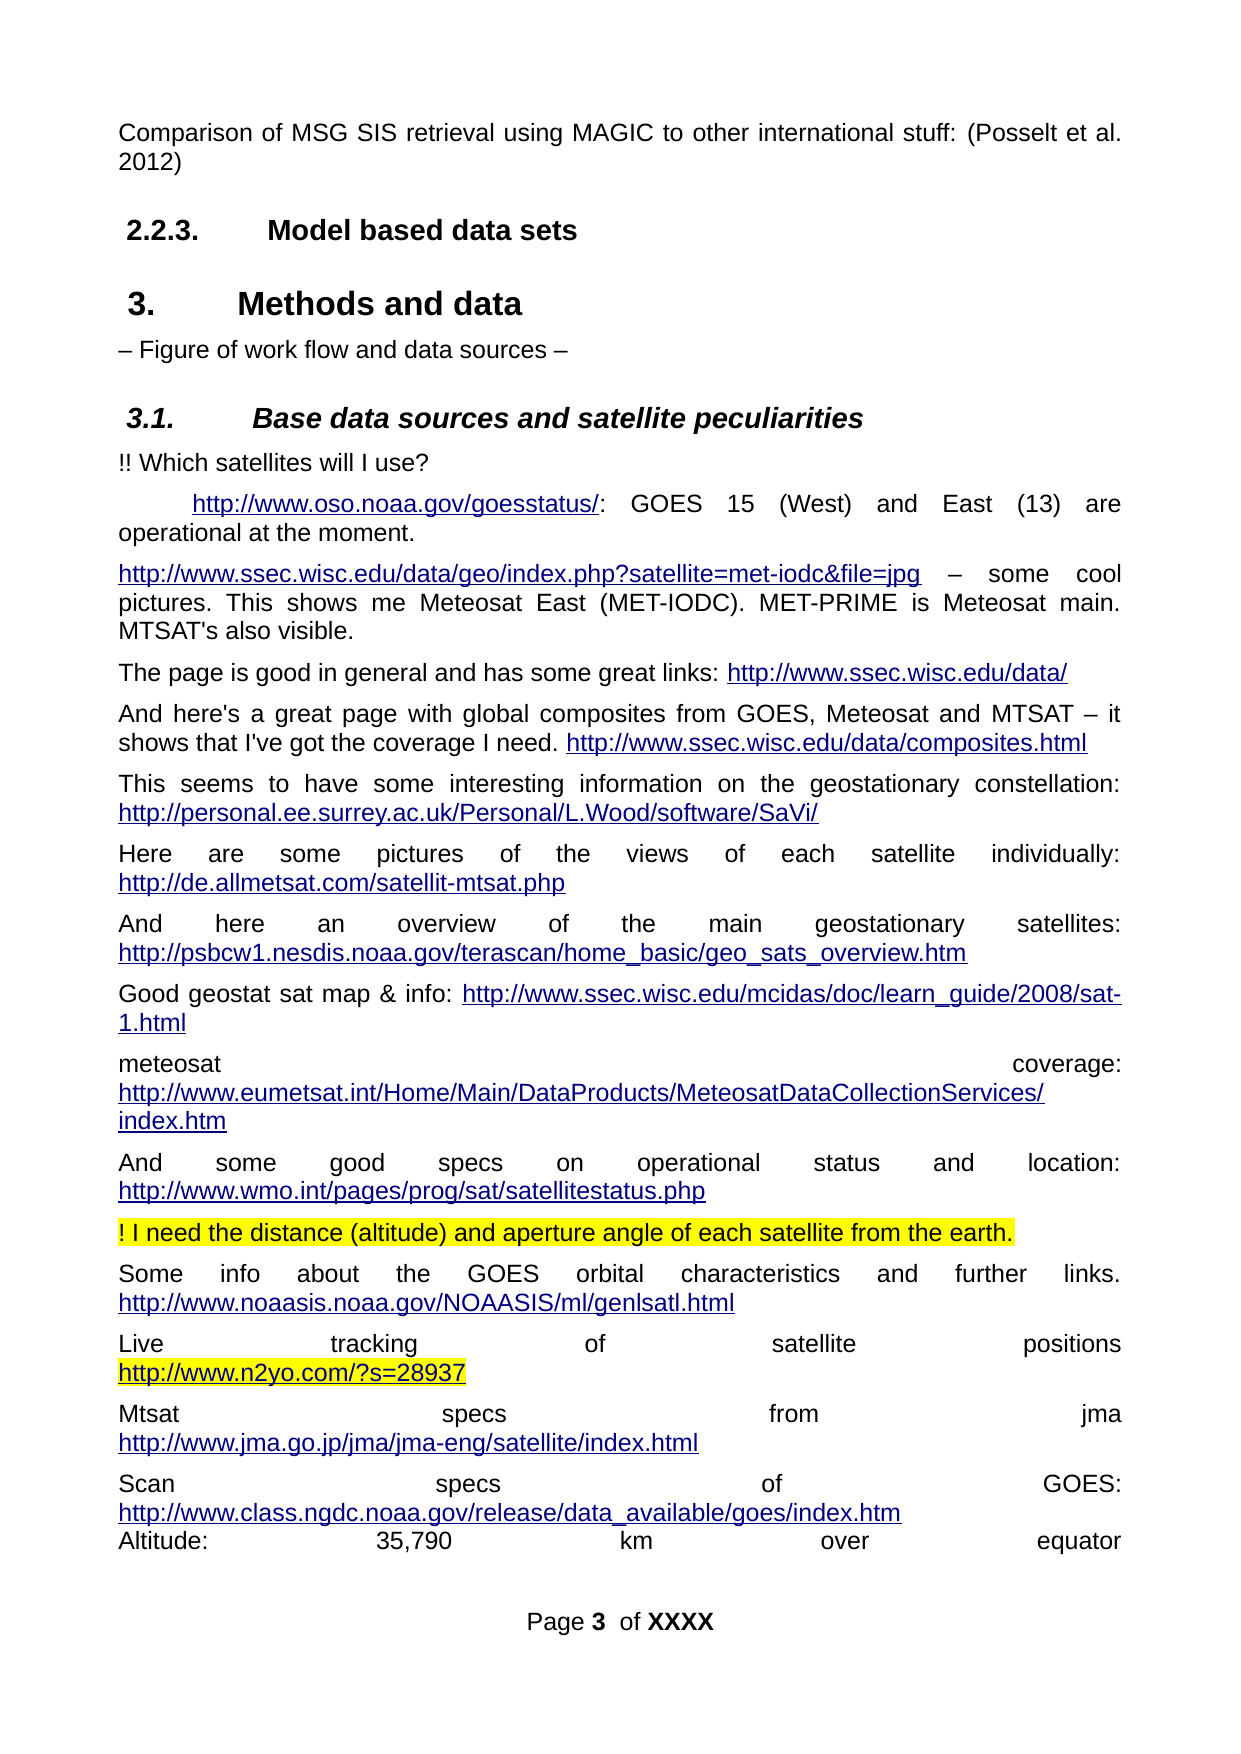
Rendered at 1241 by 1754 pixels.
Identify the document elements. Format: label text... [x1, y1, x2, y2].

text Mtsat specs from jma http://www.jma.go.jp/jma/jma-eng/satellite/index.html [118, 1399, 1122, 1456]
text The page is good in general and has some great links: http://www.ssec.wisc.edu/data/ [118, 658, 1122, 686]
text http://www.ssec.wisc.edu/data/geo/index.php?satellite=met-iodc&file=jpg – some cool pictures. This shows me Meteosat East (MET-IODC). MET-PRIME is Meteosat main. MTSAT's also visible. [118, 559, 1122, 645]
subtitle Methods and data [118, 284, 1122, 323]
text meteosat coverage: http://www.eumetsat.int/Home/Main/DataProducts/MeteosatDataCollectionServices/index.htm [118, 1049, 1122, 1135]
text Some info about the GOES orbital characteristics and further links. http://www.noaasis.noaa.gov/NOAASIS/ml/genlsatl.html [118, 1259, 1122, 1316]
text http://www.oso.noaa.gov/goesstatus/: GOES 15 (West) and East (13) are operational at the moment. [118, 489, 1122, 546]
text !! Which satellites will I use? [118, 448, 1122, 476]
text Scan specs of GOES: http://www.class.ngdc.noaa.gov/release/data_available/goes/index.htm Altitude: 35,790 km over equator [118, 1469, 1122, 1555]
text Live tracking of satellite positions http://www.n2yo.com/?s=28937 [118, 1329, 1122, 1386]
text Comparison of MSG SIS retrieval using MAGIC to other international stuff: (Posselt et al. 2012) [118, 118, 1122, 176]
subtitle Base data sources and satellite peculiarities [118, 402, 1122, 435]
text – Figure of work flow and data sources – [118, 335, 1122, 364]
text Here are some pictures of the views of each satellite individually: http://de.allmetsat.com/satellit-mtsat.php [118, 839, 1122, 896]
text This seems to have some interesting information on the geostationary constellation: http://personal.ee.surrey.ac.uk/Personal/L.Wood/software/SaVi/ [118, 769, 1122, 826]
text And here an overview of the main geostationary satellites: http://psbcw1.nesdis.noaa.gov/terascan/home_basic/geo_sats_overview.htm [118, 909, 1122, 966]
text ! I need the distance (altitude) and aperture angle of each satellite from the earth. [118, 1218, 1122, 1246]
text Good geostat sat map & info: http://www.ssec.wisc.edu/mcidas/doc/learn_guide/2008/sat-1.html [118, 979, 1122, 1036]
subtitle Model based data sets [118, 213, 1122, 247]
text And here's a great page with global composites from GOES, Meteosat and MTSAT – it shows that I've got the coverage I need. http://www.ssec.wisc.edu/data/composites.html [118, 699, 1122, 756]
text And some good specs on operational status and location: http://www.wmo.int/pages/prog/sat/satellitestatus.php [118, 1148, 1122, 1205]
